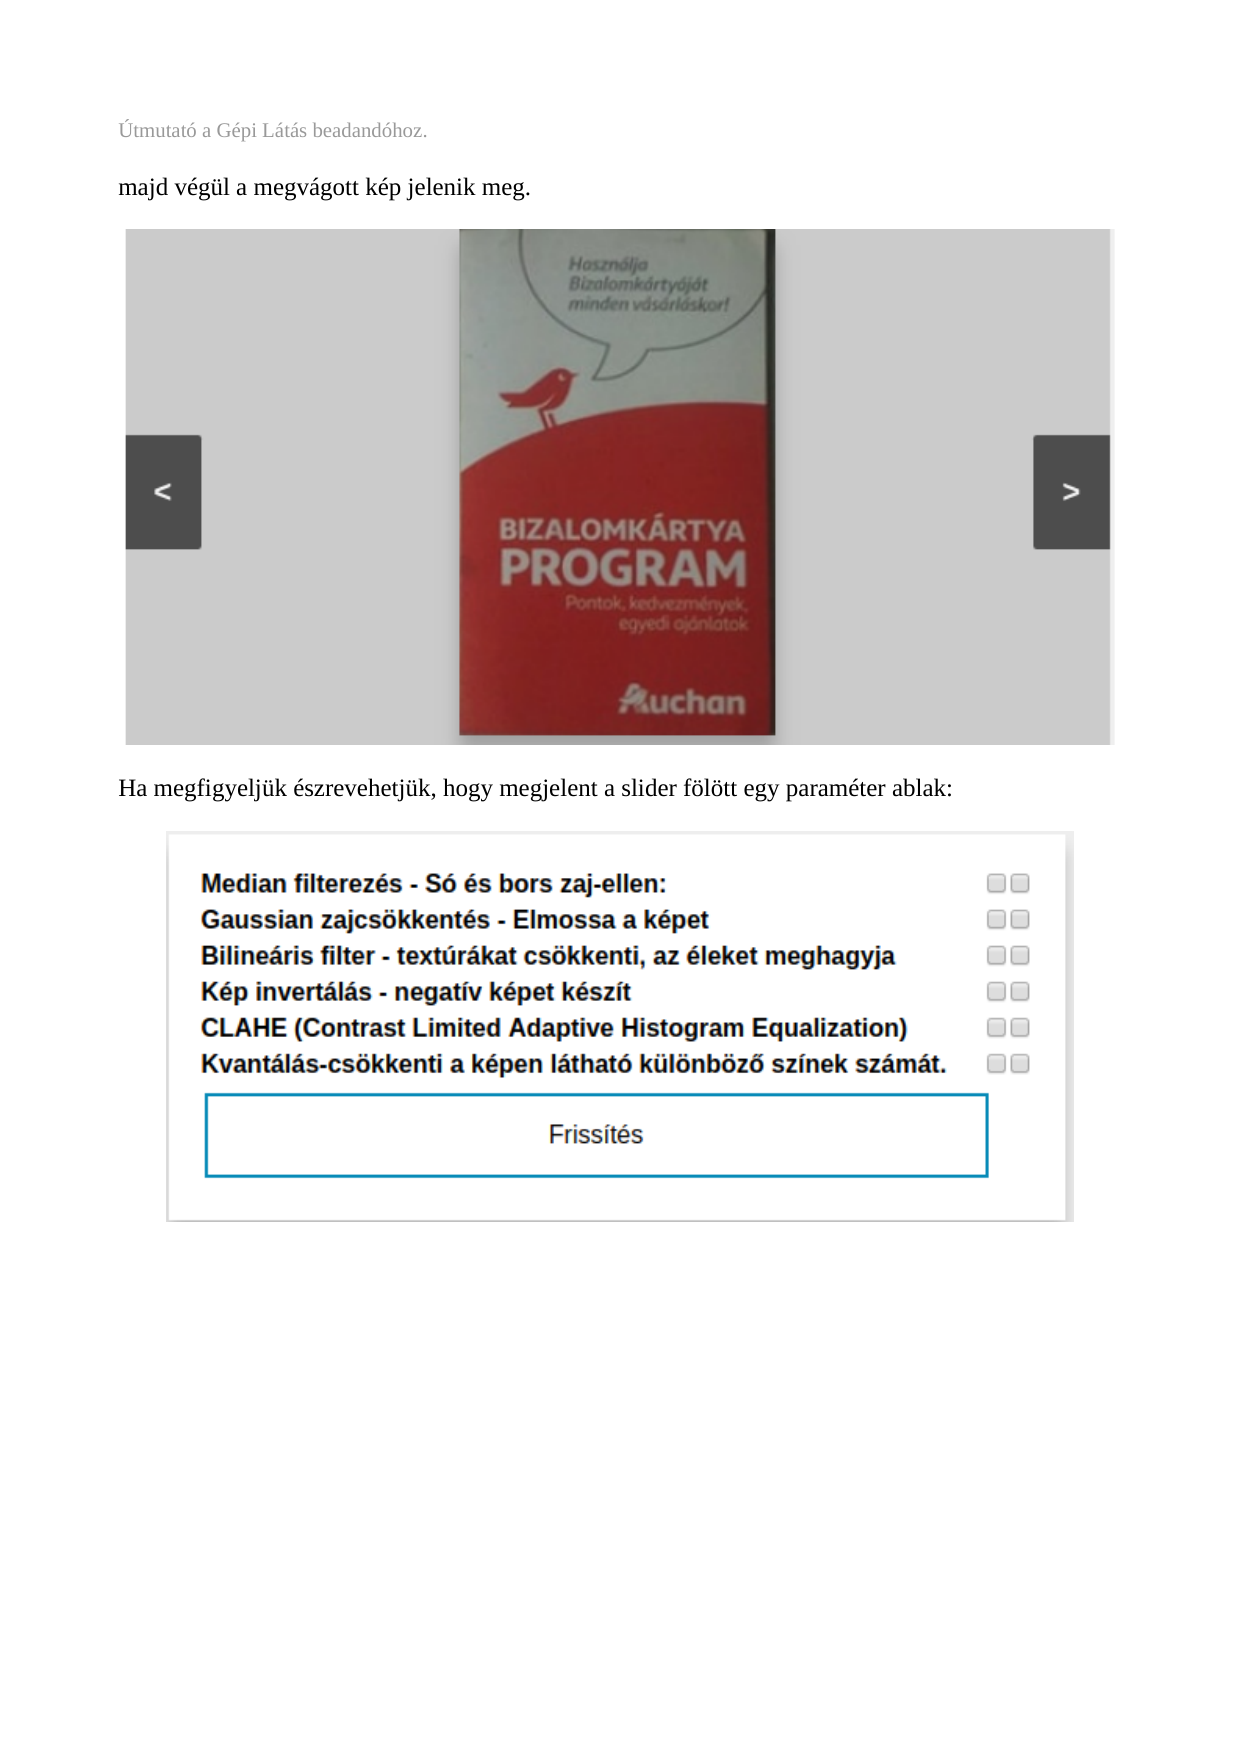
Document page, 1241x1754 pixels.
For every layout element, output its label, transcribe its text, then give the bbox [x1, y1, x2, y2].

text Ha megfigyeljük észrevehetjük, hogy megjelent a slider fölött egy paraméter ablak: [118, 773, 1122, 802]
picture [125, 229, 1115, 745]
text majd végül a megvágott kép jelenik meg. [118, 172, 1122, 200]
picture [166, 831, 1074, 1222]
